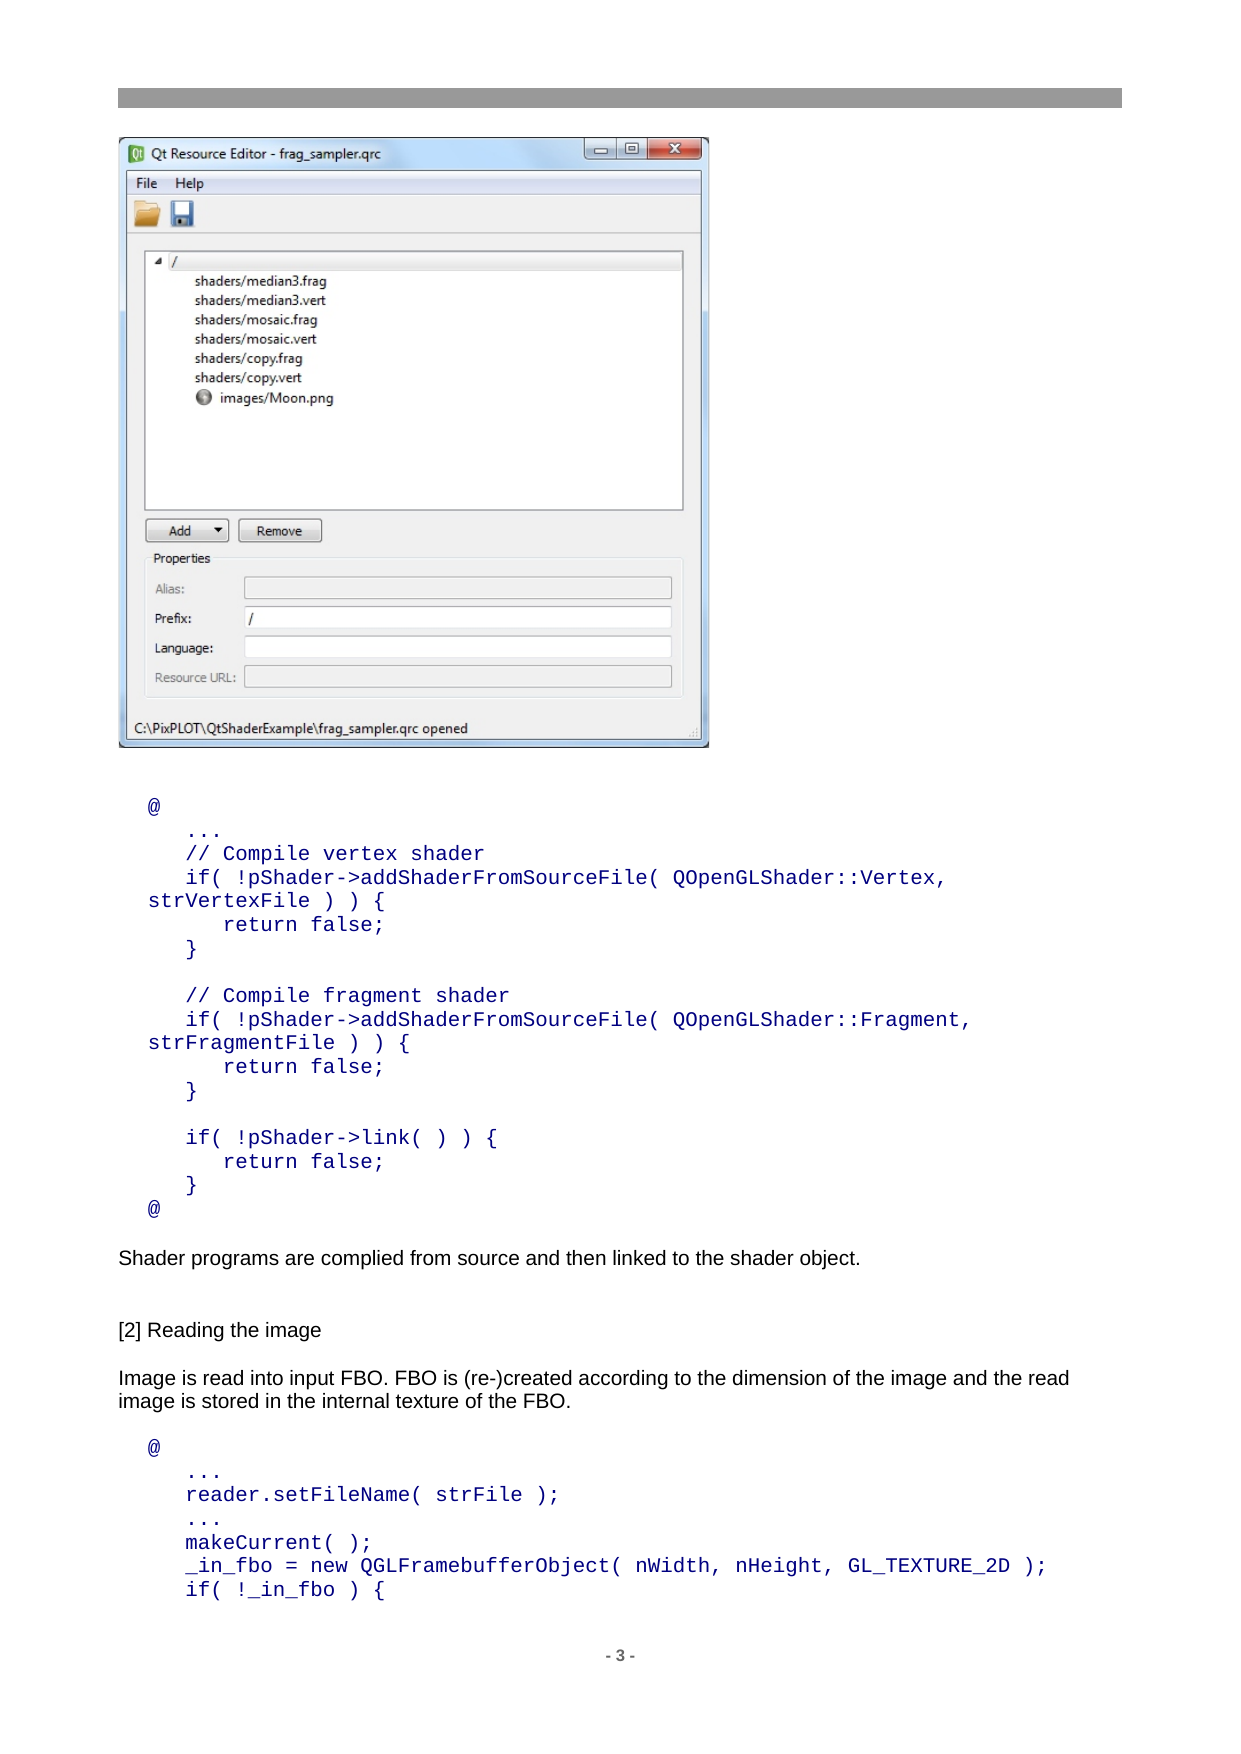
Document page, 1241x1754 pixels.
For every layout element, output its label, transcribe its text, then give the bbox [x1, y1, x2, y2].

text [2] Reading the image [118, 1317, 1122, 1341]
text Shader programs are complied from source and then linked to the shader object. [118, 1246, 1122, 1269]
text if( !pShader->addShaderFromSourceFile( QOpenGLShader::Fragment, strFragmentFile ) ) { [148, 1009, 1122, 1056]
text return false; [148, 1056, 1122, 1080]
text } [148, 1080, 1122, 1103]
text _in_fbo = new QGLFramebufferObject( nWidth, nHeight, GL_TEXTURE_2D ); [148, 1555, 1122, 1579]
text // Compile fragment shader [148, 985, 1122, 1009]
text if( !pShader->addShaderFromSourceFile( QOpenGLShader::Vertex, strVertexFile ) ) { [148, 867, 1122, 914]
text @ [148, 796, 1122, 819]
text return false; [148, 914, 1122, 938]
text if( !_in_fbo ) { [148, 1579, 1122, 1603]
text ... [148, 819, 1122, 843]
text return false; [148, 1151, 1122, 1174]
text } [148, 938, 1122, 961]
text if( !pShader->link( ) ) { [148, 1127, 1122, 1151]
text @ [148, 1198, 1122, 1222]
text makeCurrent( ); [148, 1532, 1122, 1555]
text reader.setFileName( strFile ); [148, 1484, 1122, 1508]
picture [118, 137, 710, 748]
text ... [148, 1508, 1122, 1532]
text // Compile vertex shader [148, 843, 1122, 867]
text Image is read into input FBO. FBO is (re-)created according to the dimension of the image and the read image is stored in the internal texture of the FBO. [118, 1365, 1122, 1413]
text @ [148, 1437, 1122, 1461]
text ... [148, 1461, 1122, 1484]
text } [148, 1174, 1122, 1198]
